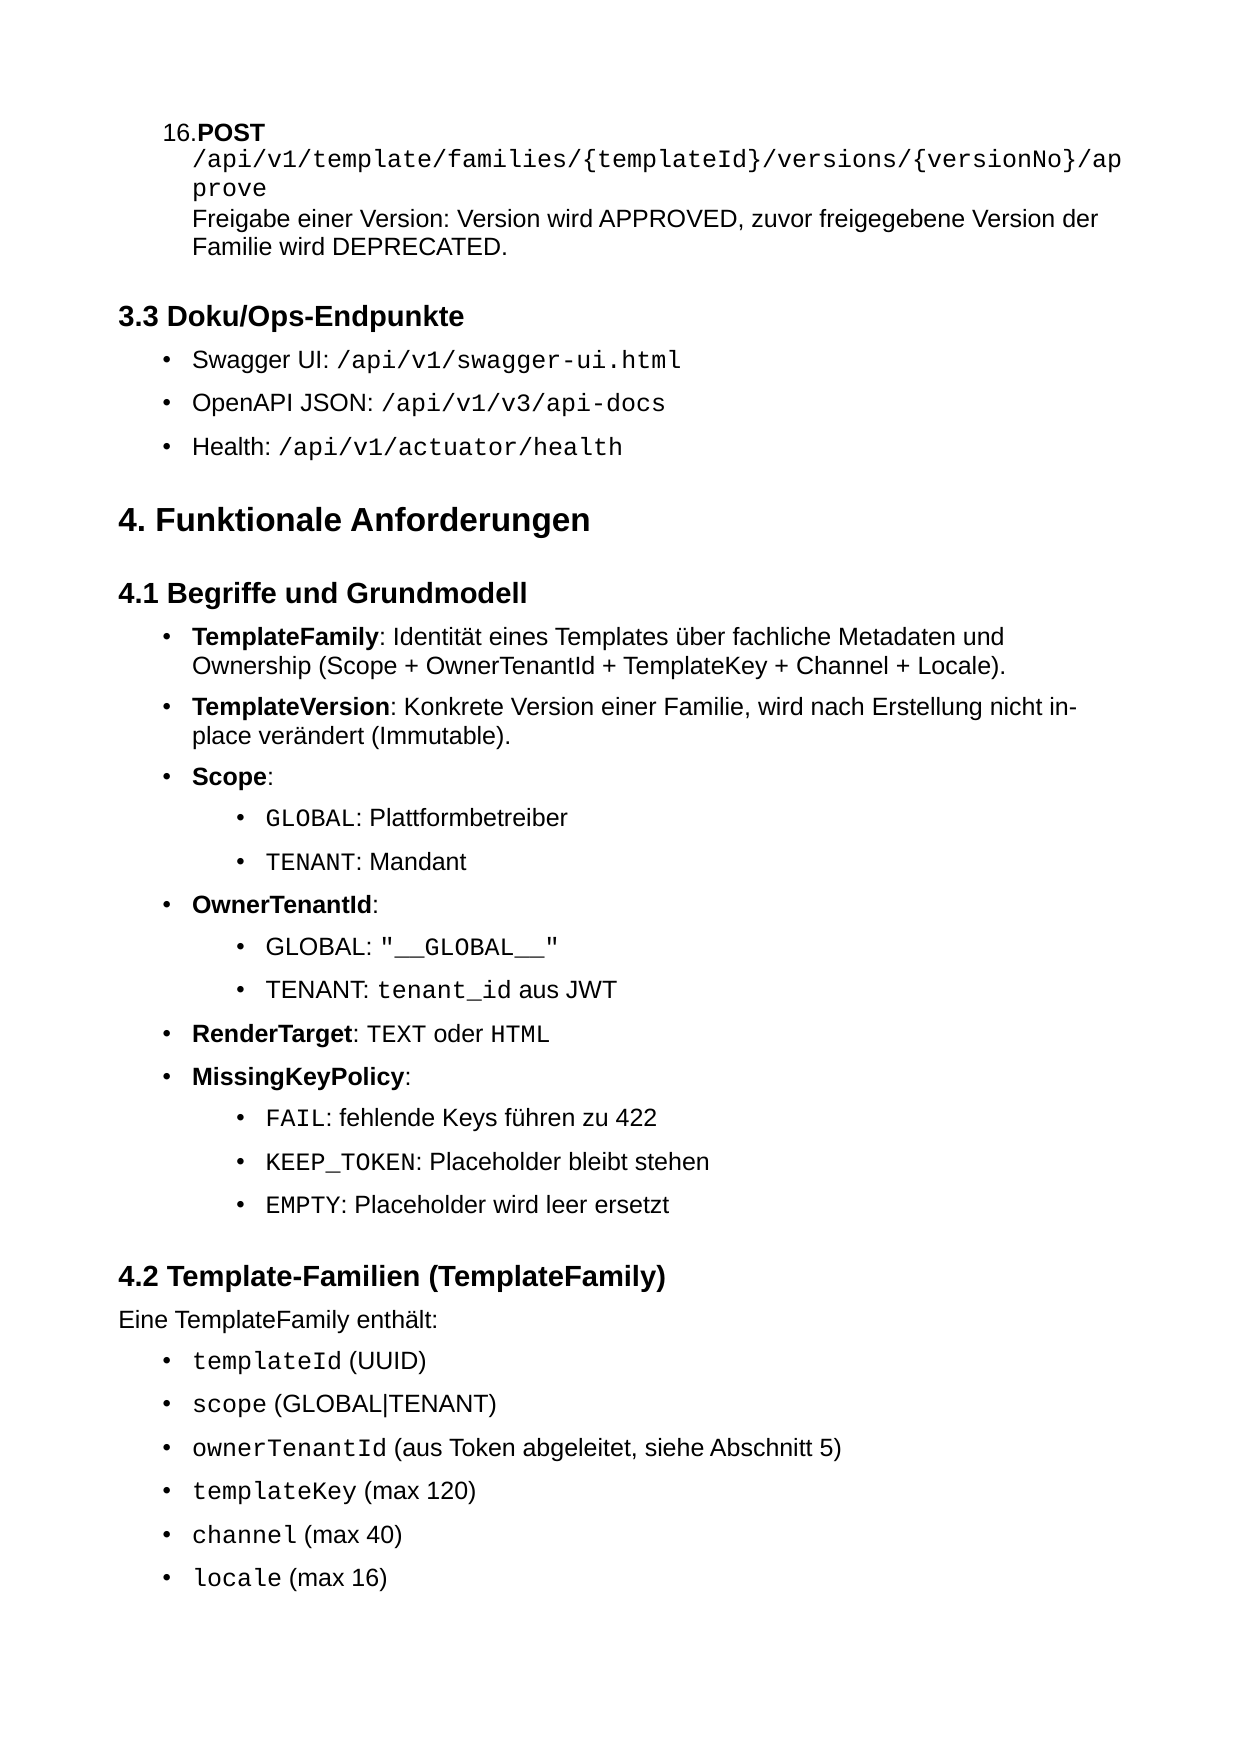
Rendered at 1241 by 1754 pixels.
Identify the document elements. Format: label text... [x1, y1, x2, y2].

list GLOBAL: "__GLOBAL__" [236, 932, 1122, 963]
subtitle 4.1 Begriffe und Grundmodell [118, 576, 1122, 609]
list templateKey (max 120) [162, 1476, 1122, 1507]
list OpenAPI JSON: /api/v1/v3/api-docs [162, 388, 1122, 419]
list TemplateVersion: Konkrete Version einer Familie, wird nach Erstellung nicht in-place verändert (Immutable). [162, 692, 1122, 749]
list ownerTenantId (aus Token abgeleitet, siehe Abschnitt 5) [162, 1433, 1122, 1464]
list TENANT: Mandant [236, 847, 1122, 878]
list FAIL: fehlende Keys führen zu 422 [236, 1103, 1122, 1134]
subtitle 4.2 Template-Familien (TemplateFamily) [118, 1259, 1122, 1292]
list Swagger UI: /api/v1/swagger-ui.html [162, 344, 1122, 376]
list scope (GLOBAL|TENANT) [162, 1389, 1122, 1420]
subtitle 3.3 Doku/Ops-Endpunkte [118, 298, 1122, 332]
list KEEP_TOKEN: Placeholder bleibt stehen [236, 1147, 1122, 1178]
list EMPTY: Placeholder wird leer ersetzt [236, 1190, 1122, 1221]
list Health: /api/v1/actuator/health [162, 431, 1122, 462]
list GLOBAL: Plattformbetreiber [236, 803, 1122, 834]
list POST /api/v1/template/families/{templateId}/versions/{versionNo}/approve Freigabe einer Version: Version wird APPROVED, zuvor freigegebene Version der Familie wird DEPRECATED. [162, 118, 1122, 261]
list channel (max 40) [162, 1520, 1122, 1551]
list locale (max 16) [162, 1563, 1122, 1594]
list OwnerTenantId: [162, 890, 1122, 919]
list TemplateFamily: Identität eines Templates über fachliche Metadaten und Ownership (Scope + OwnerTenantId + TemplateKey + Channel + Locale). [162, 622, 1122, 679]
list MissingKeyPolicy: [162, 1062, 1122, 1091]
list TENANT: tenant_id aus JWT [236, 975, 1122, 1006]
list RenderTarget: TEXT oder HTML [162, 1018, 1122, 1049]
subtitle 4. Funktionale Anforderungen [118, 500, 1122, 538]
list Scope: [162, 762, 1122, 791]
list templateId (UUID) [162, 1346, 1122, 1377]
text Eine TemplateFamily enthält: [118, 1305, 1122, 1333]
